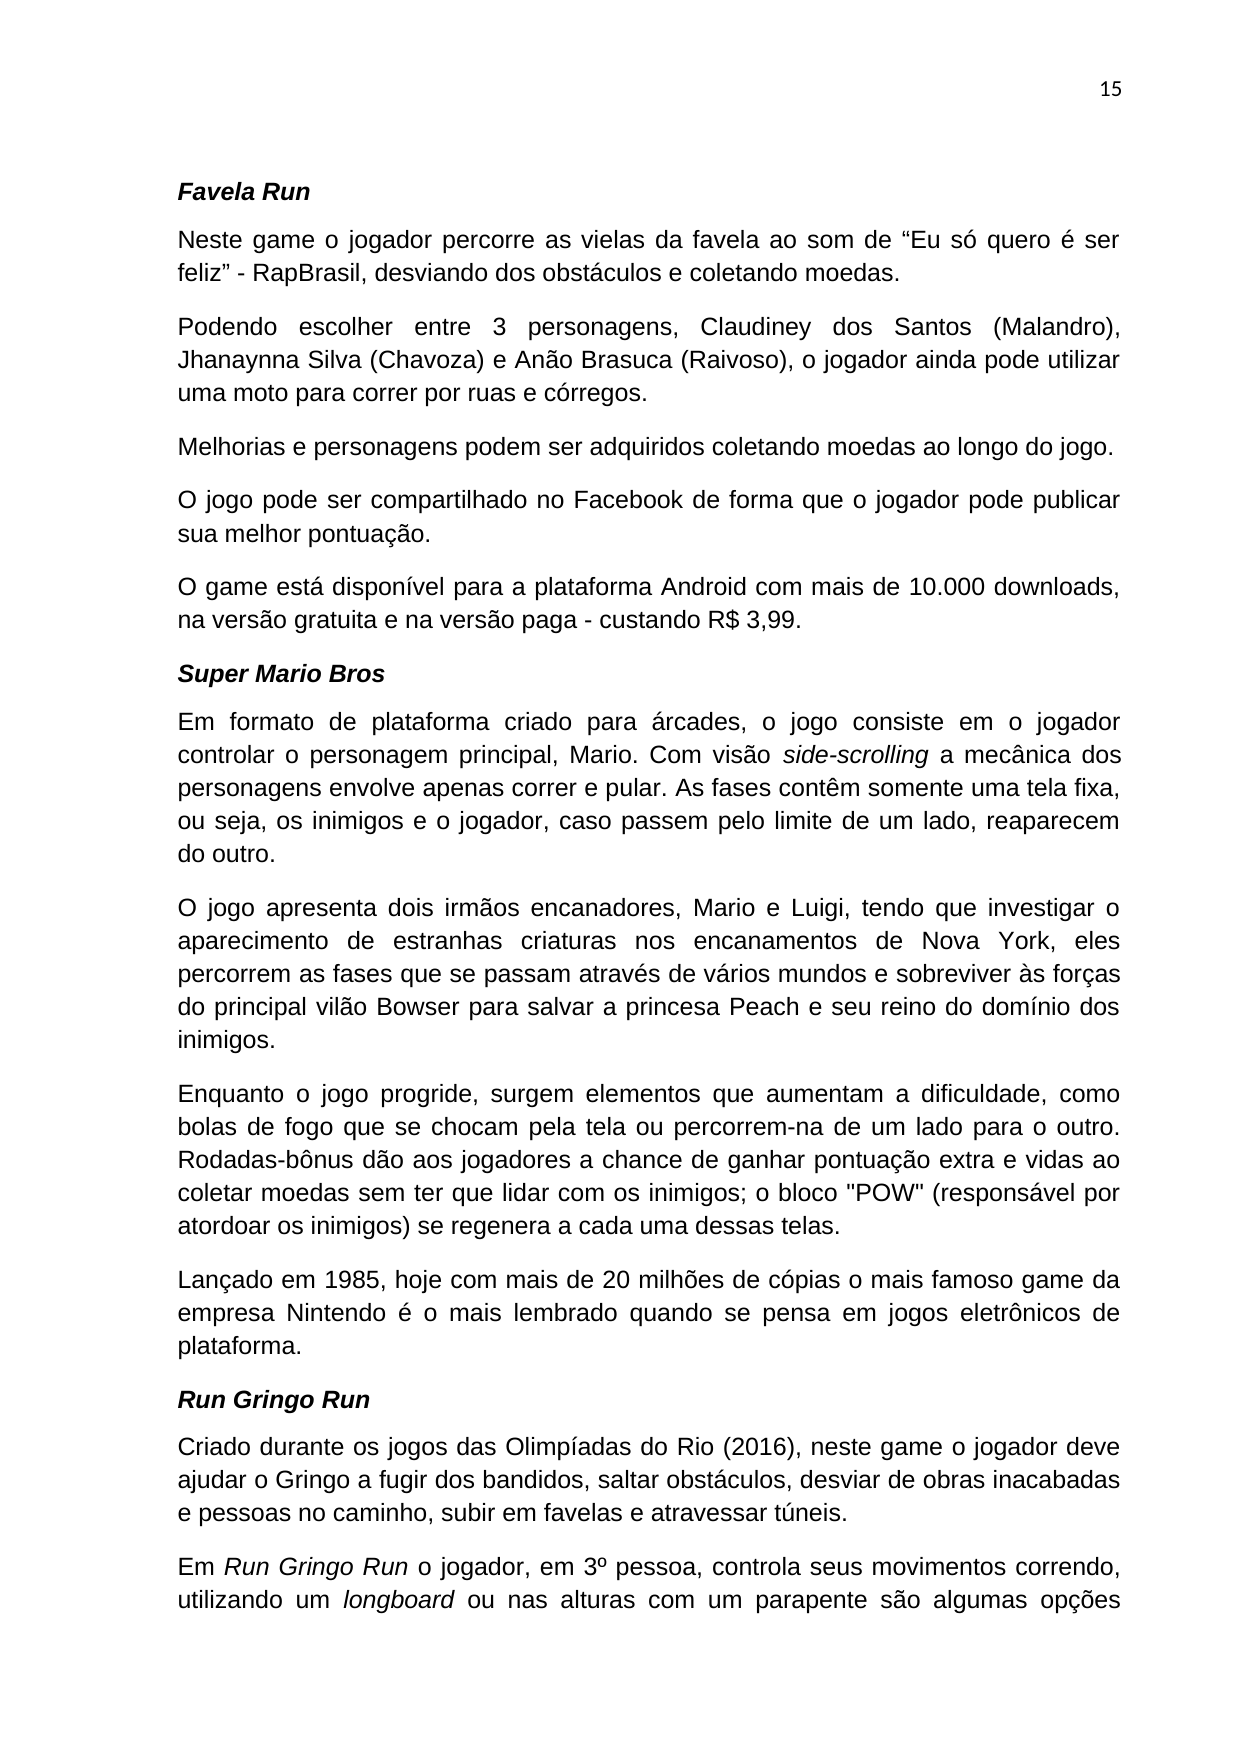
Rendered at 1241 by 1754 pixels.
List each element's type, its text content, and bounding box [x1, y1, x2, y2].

text Lançado em 1985, hoje com mais de 20 milhões de cópias o mais famoso game da empresa Nintendo é o mais lembrado quando se pensa em jogos eletrônicos de plataforma. [177, 1265, 1122, 1359]
text Favela Run [177, 177, 1122, 206]
text Criado durante os jogos das Olimpíadas do Rio (2016), neste game o jogador deve ajudar o Gringo a fugir dos bandidos, saltar obstáculos, desviar de obras inacabadas e pessoas no caminho, subir em favelas e atravessar túneis. [177, 1432, 1122, 1527]
text Podendo escolher entre 3 personagens, Claudiney dos Santos (Malandro), Jhanaynna Silva (Chavoza) e Anão Brasuca (Raivoso), o jogador ainda pode utilizar uma moto para correr por ruas e córregos. [177, 312, 1122, 407]
text O jogo pode ser compartilhado no Facebook de forma que o jogador pode publicar sua melhor pontuação. [177, 486, 1122, 547]
text Super Mario Bros [177, 659, 1122, 688]
text Em formato de plataforma criado para árcades, o jogo consiste em o jogador controlar o personagem principal, Mario. Com visão side-scrolling a mecânica dos personagens envolve apenas correr e pular. As fases contêm somente uma tela fixa, ou seja, os inimigos e o jogador, caso passem pelo limite de um lado, reaparecem do outro. [177, 707, 1122, 868]
text Run Gringo Run [177, 1385, 1122, 1413]
text Melhorias e personagens podem ser adquiridos coletando moedas ao longo do jogo. [177, 432, 1122, 460]
text O jogo apresenta dois irmãos encanadores, Mario e Luigi, tendo que investigar o aparecimento de estranhas criaturas nos encanamentos de Nova York, eles percorrem as fases que se passam através de vários mundos e sobreviver às forças do principal vilão Bowser para salvar a princesa Peach e seu reino do domínio dos inimigos. [177, 893, 1122, 1054]
text Neste game o jogador percorre as vielas da favela ao som de “Eu só quero é ser feliz” - RapBrasil, desviando dos obstáculos e coletando moedas. [177, 225, 1122, 287]
text O game está disponível para a plataforma Android com mais de 10.000 downloads, na versão gratuita e na versão paga - custando R$ 3,99. [177, 572, 1122, 634]
text Em Run Gringo Run o jogador, em 3º pessoa, controla seus movimentos correndo, utilizando um longboard ou nas alturas com um parapente são algumas opções [177, 1552, 1122, 1614]
text Enquanto o jogo progride, surgem elementos que aumentam a dificuldade, como bolas de fogo que se chocam pela tela ou percorrem-na de um lado para o outro. Rodadas-bônus dão aos jogadores a chance de ganhar pontuação extra e vidas ao coletar moedas sem ter que lidar com os inimigos; o bloco "POW" (responsável por atordoar os inimigos) se regenera a cada uma dessas telas. [177, 1079, 1122, 1240]
